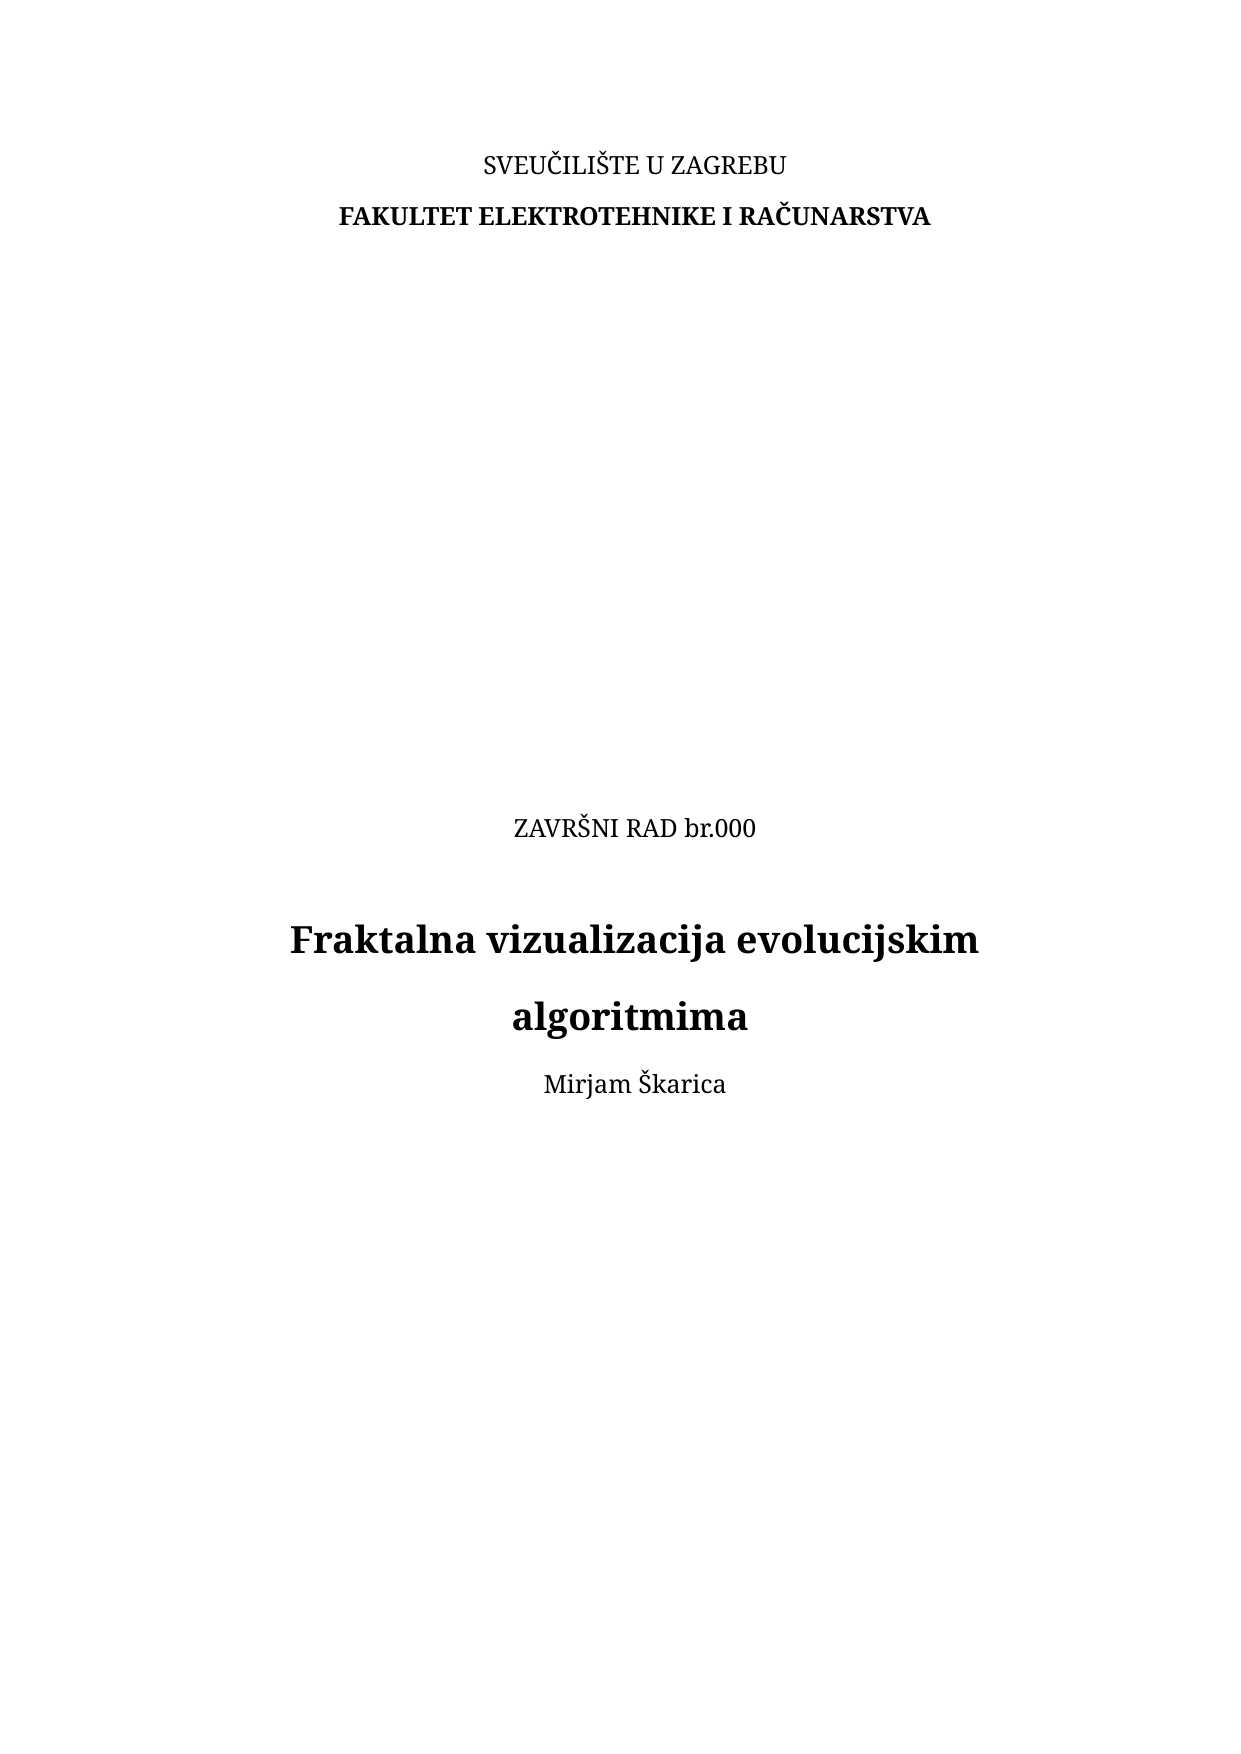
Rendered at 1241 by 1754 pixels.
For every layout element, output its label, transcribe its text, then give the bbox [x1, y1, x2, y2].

text Fraktalna vizualizacija evolucijskim algoritmima [177, 913, 1093, 1041]
text Mirjam Škarica [177, 1066, 1093, 1100]
text FAKULTET ELEKTROTEHNIKE I RAČUNARSTVA [177, 199, 1093, 233]
text SVEUČILIŠTE U ZAGREBU [177, 148, 1093, 182]
text ZAVRŠNI RAD br.000 [177, 811, 1093, 845]
